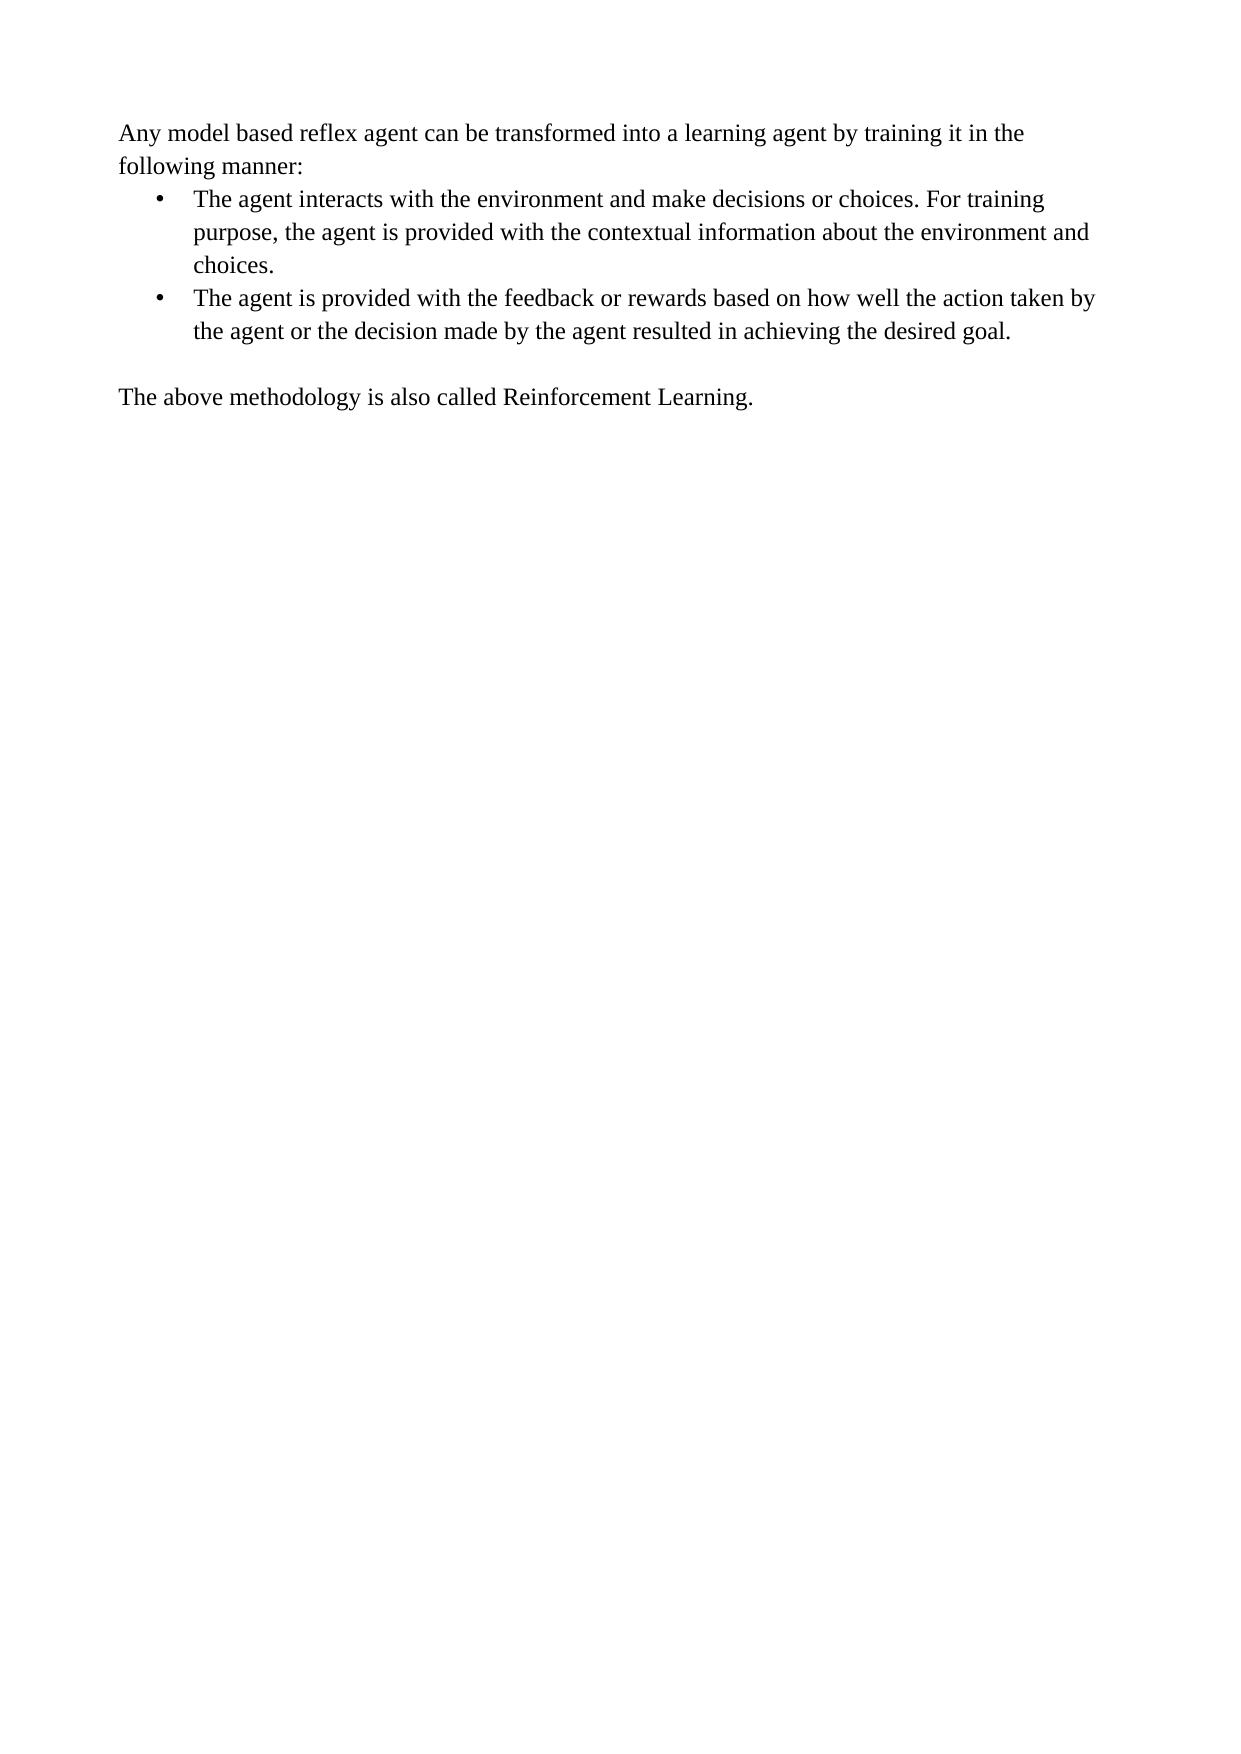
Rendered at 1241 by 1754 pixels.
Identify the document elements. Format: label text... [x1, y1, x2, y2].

text Any model based reflex agent can be transformed into a learning agent by training it in the following manner: [118, 118, 1122, 180]
list The agent interacts with the environment and make decisions or choices. For training purpose, the agent is provided with the contextual information about the environment and choices. [156, 184, 1122, 279]
text The above methodology is also called Reinforcement Learning. [118, 382, 1122, 411]
list The agent is provided with the feedback or rewards based on how well the action taken by the agent or the decision made by the agent resulted in achieving the desired goal. [156, 283, 1122, 345]
